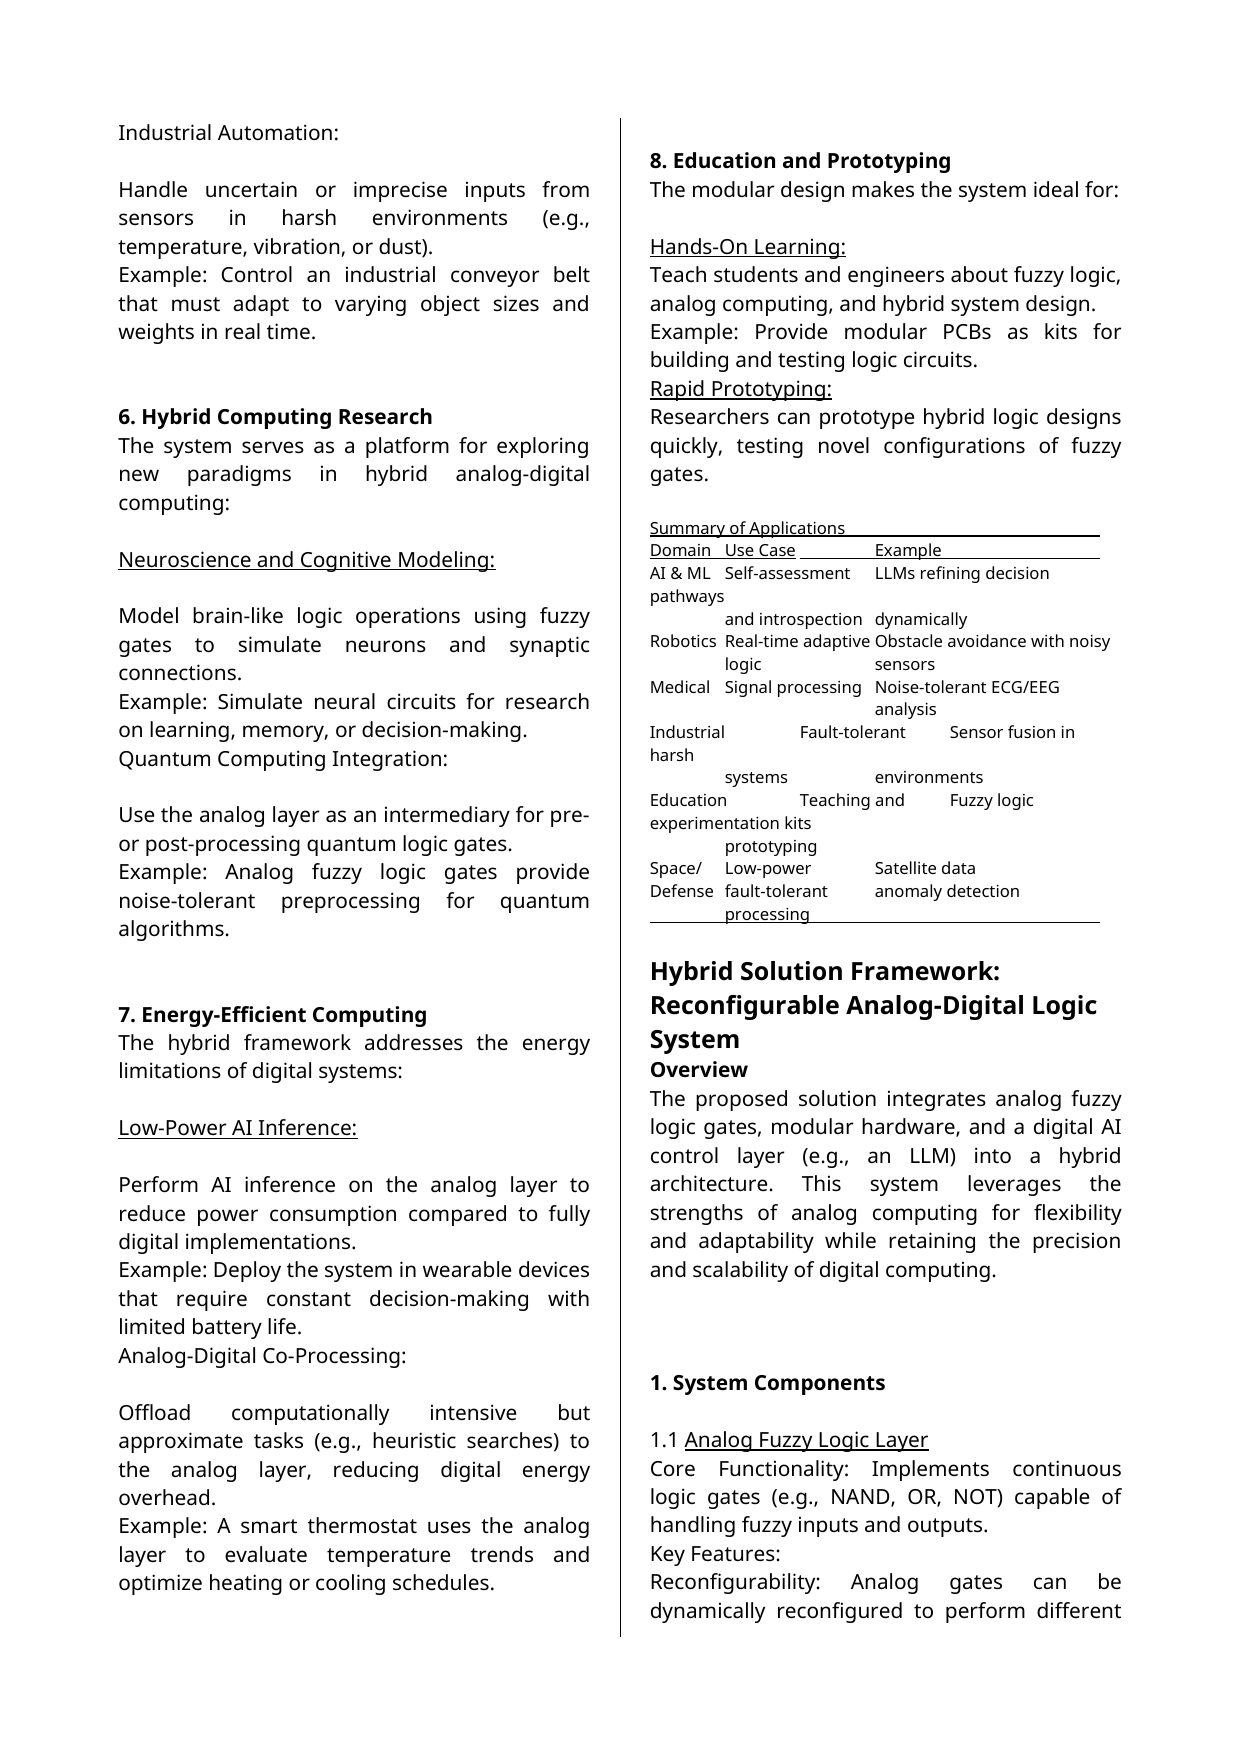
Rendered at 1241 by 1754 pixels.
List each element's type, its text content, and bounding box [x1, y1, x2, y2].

text Robotics Real-time adaptive Obstacle avoidance with noisy [649, 630, 1122, 652]
text Space/ Low-power Satellite data [649, 857, 1122, 879]
text prototyping [649, 834, 1122, 857]
text Example: Analog fuzzy logic gates provide noise-tolerant preprocessing for quantum algorithms. [118, 857, 591, 943]
text 7. Energy-Efficient Computing [118, 1000, 591, 1028]
text Model brain-like logic operations using fuzzy gates to simulate neurons and synaptic connections. [118, 602, 591, 687]
text logic sensors [649, 652, 1122, 675]
text Industrial Fault-tolerant Sensor fusion in harsh [649, 721, 1122, 766]
text The proposed solution integrates analog fuzzy logic gates, modular hardware, and a digital AI control layer (e.g., an LLM) into a hybrid architecture. This system leverages the strengths of analog computing for flexibility and adaptability while retaining the precision and scalability of digital computing. [649, 1084, 1122, 1283]
text Researchers can prototype hybrid logic designs quickly, testing novel configurations of fuzzy gates. [649, 402, 1122, 488]
text Example: Control an industrial conveyor belt that must adapt to varying object sizes and weights in real time. [118, 260, 591, 346]
text Neuroscience and Cognitive Modeling: [118, 545, 591, 573]
text Example: Provide modular PCBs as kits for building and testing logic circuits. [649, 317, 1122, 374]
text Handle uncertain or imprecise inputs from sensors in harsh environments (e.g., temperature, vibration, or dust). [118, 175, 591, 260]
text Perform AI inference on the analog layer to reduce power consumption compared to fully digital implementations. [118, 1170, 591, 1256]
text Example: A smart thermostat uses the analog layer to evaluate temperature trends and optimize heating or cooling schedules. [118, 1512, 591, 1597]
text 1.1 Analog Fuzzy Logic Layer [649, 1425, 1122, 1454]
text Overview [649, 1056, 1122, 1084]
text Use the analog layer as an intermediary for pre- or post-processing quantum logic gates. [118, 801, 591, 857]
text Hybrid Solution Framework: Reconfigurable Analog-Digital Logic System [649, 953, 1122, 1056]
text Defense fault-tolerant anomaly detection [649, 879, 1122, 902]
text Summary of Applications [649, 516, 1122, 539]
text Education Teaching and Fuzzy logic experimentation kits [649, 789, 1122, 834]
text 8. Education and Prototyping [649, 147, 1122, 175]
text Teach students and engineers about fuzzy logic, analog computing, and hybrid system design. [649, 260, 1122, 317]
text Quantum Computing Integration: [118, 744, 591, 772]
text processing [649, 902, 1122, 925]
text AI & ML Self-assessment LLMs refining decision pathways [649, 562, 1122, 607]
text Hands-On Learning: [649, 232, 1122, 260]
text Example: Deploy the system in wearable devices that require constant decision-making with limited battery life. [118, 1256, 591, 1341]
text Analog-Digital Co-Processing: [118, 1341, 591, 1369]
text Reconfigurability: Analog gates can be dynamically reconfigured to perform different [649, 1567, 1122, 1624]
text systems environments [649, 766, 1122, 789]
text Offload computationally intensive but approximate tasks (e.g., heuristic searches) to the analog layer, reducing digital energy overhead. [118, 1398, 591, 1512]
text Industrial Automation: [118, 118, 591, 147]
text Rapid Prototyping: [649, 374, 1122, 402]
text The modular design makes the system ideal for: [649, 175, 1122, 203]
text 1. System Components [649, 1368, 1122, 1397]
text and introspection dynamically [649, 607, 1122, 630]
text analysis [799, 698, 1122, 721]
text Example: Simulate neural circuits for research on learning, memory, or decision-making. [118, 687, 591, 744]
text 6. Hybrid Computing Research [118, 402, 591, 431]
text Domain Use Case Example [649, 539, 1122, 562]
text Medical Signal processing Noise-tolerant ECG/EEG [649, 675, 1122, 698]
text Core Functionality: Implements continuous logic gates (e.g., NAND, OR, NOT) capable of handling fuzzy inputs and outputs. [649, 1454, 1122, 1539]
text Low-Power AI Inference: [118, 1113, 591, 1142]
text The hybrid framework addresses the energy limitations of digital systems: [118, 1028, 591, 1085]
text The system serves as a platform for exploring new paradigms in hybrid analog-digital computing: [118, 431, 591, 516]
text Key Features: [649, 1539, 1122, 1567]
